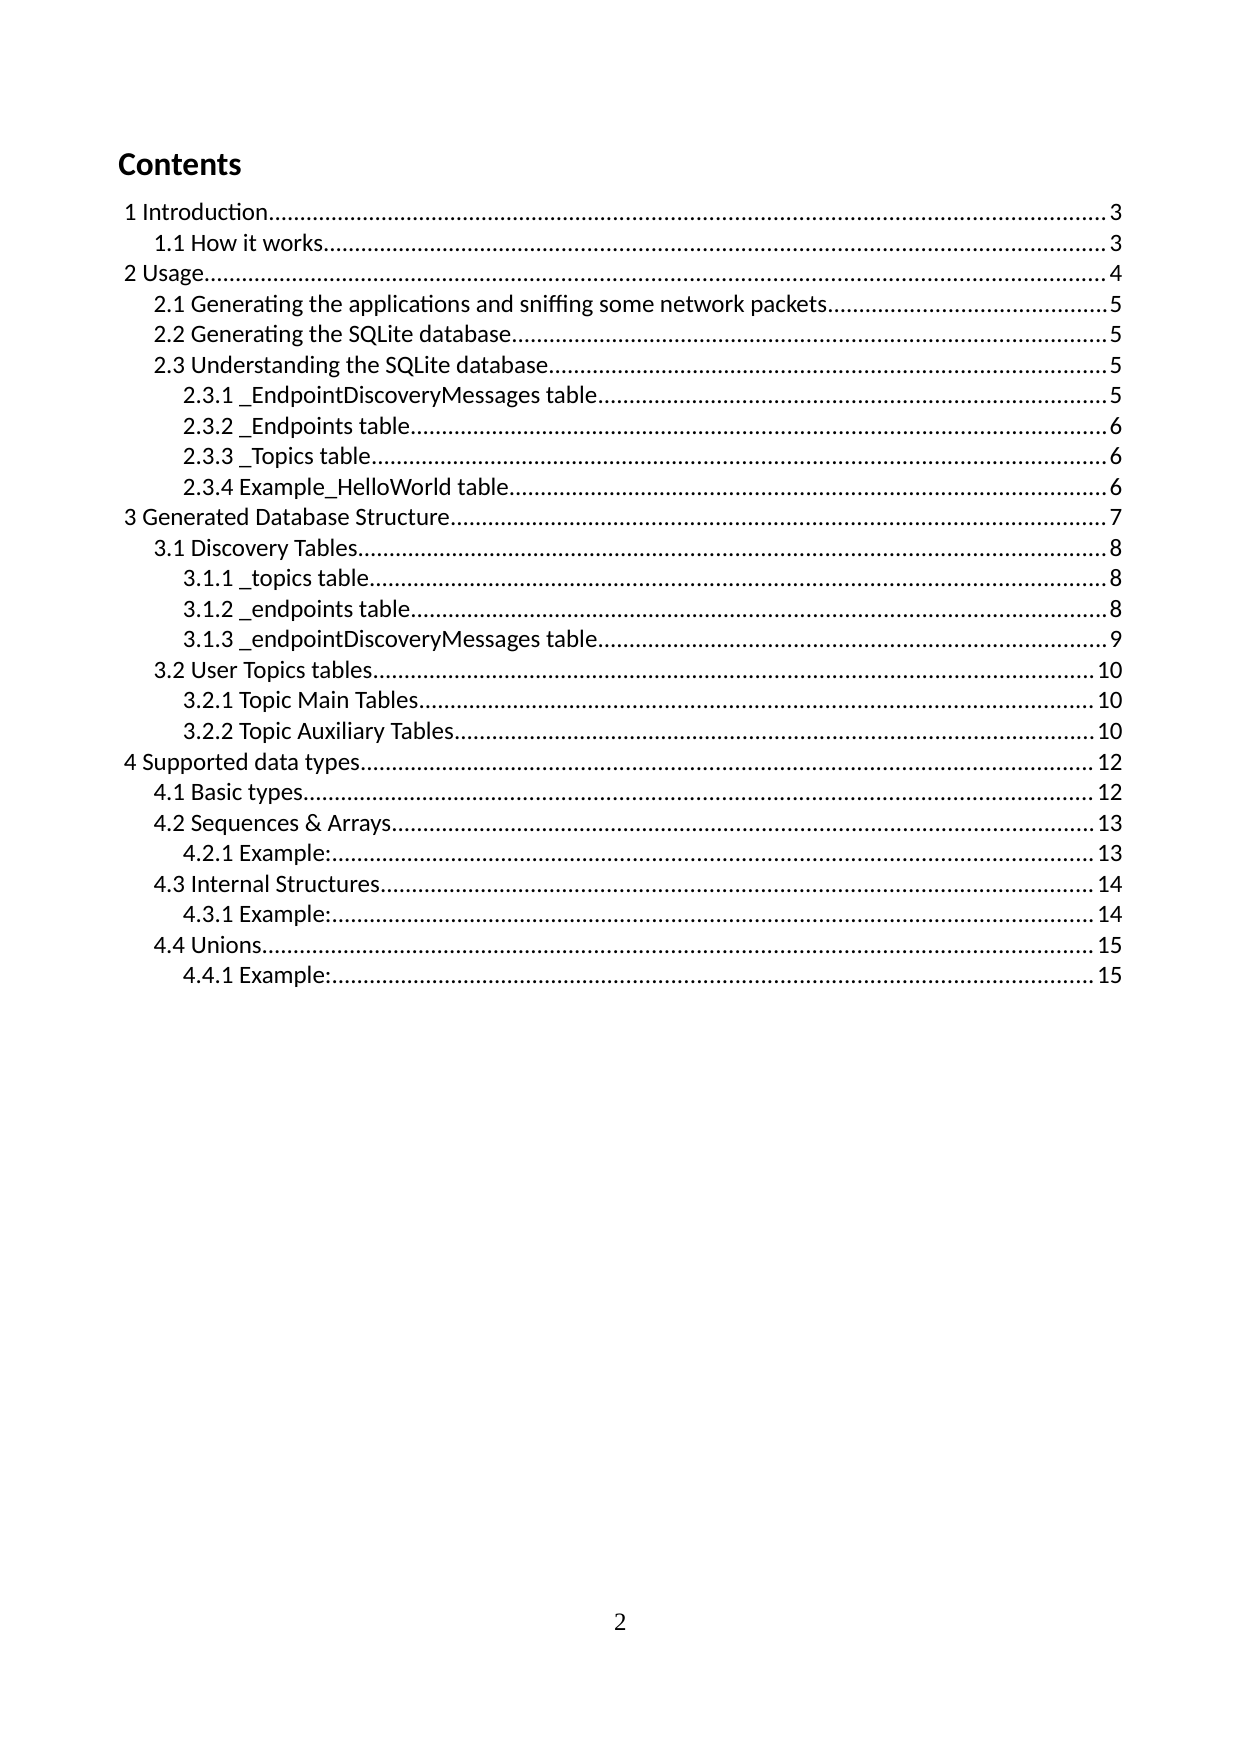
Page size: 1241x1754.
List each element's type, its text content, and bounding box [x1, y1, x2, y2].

text 3.2.2 Topic Auxiliary Tables 10 [177, 715, 1122, 746]
text 3.2 User Topics tables 10 [148, 654, 1122, 685]
text 2 Usage 4 [118, 257, 1122, 288]
text 4.4.1 Example: 15 [177, 959, 1122, 990]
text 2.3.4 Example_HelloWorld table 6 [177, 471, 1122, 502]
text 1 Introduction 3 [118, 196, 1122, 227]
text 4.3 Internal Structures 14 [148, 868, 1122, 898]
text 4.3.1 Example: 14 [177, 898, 1122, 929]
text 4.2 Sequences & Arrays 13 [148, 807, 1122, 837]
text 4 Supported data types 12 [118, 746, 1122, 776]
text 4.2.1 Example: 13 [177, 837, 1122, 868]
text 3.1.1 _topics table 8 [177, 563, 1122, 593]
text 2.3.3 _Topics table 6 [177, 441, 1122, 471]
text 2.1 Generating the applications and sniffing some network packets 5 [148, 288, 1122, 318]
subtitle Contents [118, 143, 1122, 184]
text 2.3.1 _EndpointDiscoveryMessages table 5 [177, 379, 1122, 410]
text 4.1 Basic types 12 [148, 776, 1122, 807]
text 3.1.3 _endpointDiscoveryMessages table 9 [177, 624, 1122, 654]
text 2.2 Generating the SQLite database 5 [148, 318, 1122, 349]
text 2.3 Understanding the SQLite database 5 [148, 349, 1122, 379]
text 3 Generated Database Structure 7 [118, 502, 1122, 532]
text 3.1 Discovery Tables 8 [148, 532, 1122, 563]
text 4.4 Unions 15 [148, 929, 1122, 959]
text 3.2.1 Topic Main Tables 10 [177, 685, 1122, 715]
text 1.1 How it works 3 [148, 227, 1122, 257]
text 3.1.2 _endpoints table 8 [177, 593, 1122, 624]
text 2.3.2 _Endpoints table 6 [177, 410, 1122, 441]
